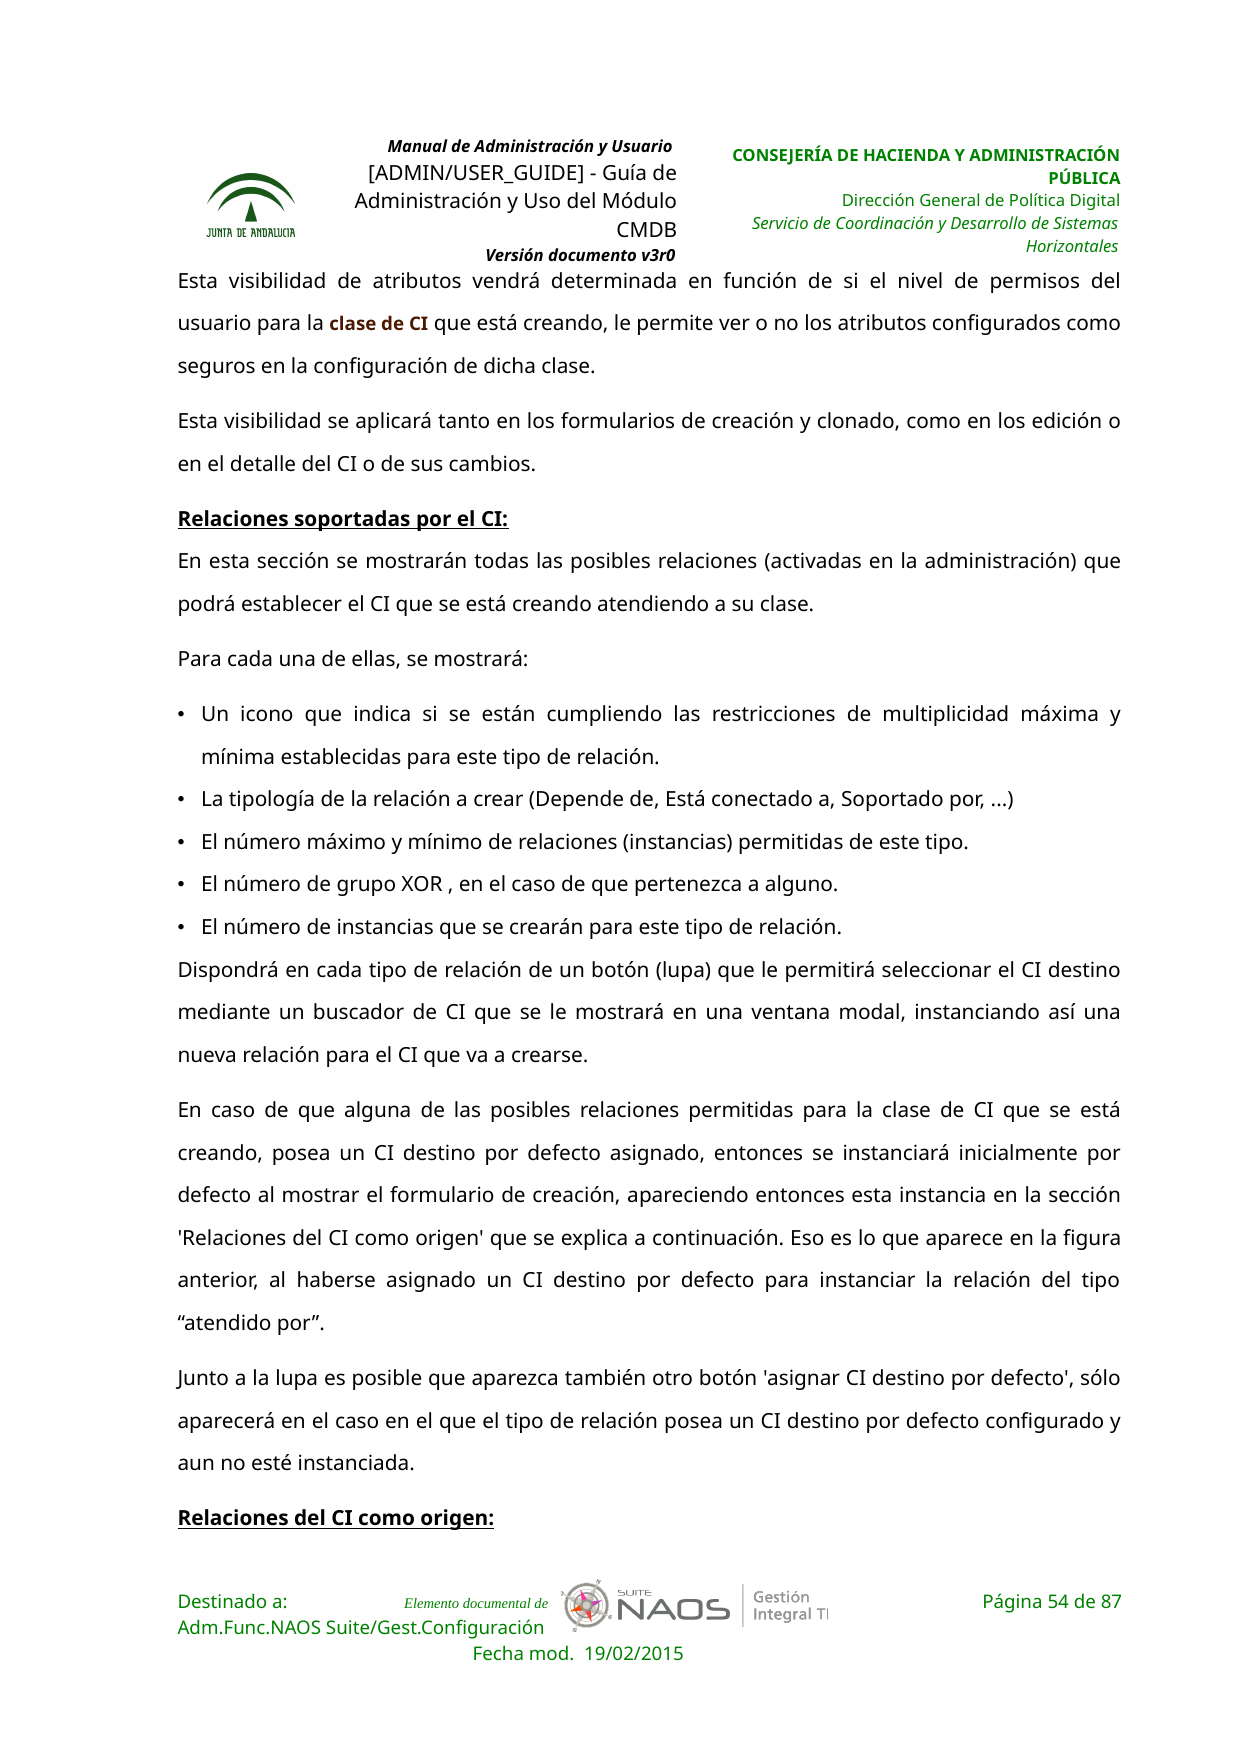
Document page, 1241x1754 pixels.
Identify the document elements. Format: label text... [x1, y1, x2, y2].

picture [201, 173, 298, 241]
list El número de grupo XOR , en el caso de que pertenezca a alguno. [177, 869, 1122, 898]
list El número máximo y mínimo de relaciones (instancias) permitidas de este tipo. [177, 827, 1122, 855]
text Esta visibilidad de atributos vendrá determinada en función de si el nivel de permisos del usuario para la clase de CI que está creando, le permite ver o no los atributos configurados como seguros en la configuración de dicha clase. [177, 266, 1122, 379]
text Junto a la lupa es posible que aparezca también otro botón 'asignar CI destino por defecto', sólo aparecerá en el caso en el que el tipo de relación posea un CI destino por defecto configurado y aun no esté instanciada. [177, 1363, 1122, 1477]
list La tipología de la relación a crear (Depende de, Está conectado a, Soportado por, ...) [177, 784, 1122, 813]
list Un icono que indica si se están cumpliendo las restricciones de multiplicidad máxima y mínima establecidas para este tipo de relación. [177, 699, 1122, 770]
picture [560, 1579, 829, 1632]
text En esta sección se mostrarán todas las posibles relaciones (activadas en la administración) que podrá establecer el CI que se está creando atendiendo a su clase. [177, 546, 1122, 617]
text Para cada una de ellas, se mostrará: [177, 644, 1122, 672]
text Relaciones del CI como origen: [177, 1503, 1122, 1532]
list El número de instancias que se crearán para este tipo de relación. [177, 912, 1122, 941]
text Dispondrá en cada tipo de relación de un botón (lupa) que le permitirá seleccionar el CI destino mediante un buscador de CI que se le mostrará en una ventana modal, instanciando así una nueva relación para el CI que va a crearse. [177, 955, 1122, 1068]
text En caso de que alguna de las posibles relaciones permitidas para la clase de CI que se está creando, posea un CI destino por defecto asignado, entonces se instanciará inicialmente por defecto al mostrar el formulario de creación, apareciendo entonces esta instancia en la sección 'Relaciones del CI como origen' que se explica a continuación. Eso es lo que aparece en la figura anterior, al haberse asignado un CI destino por defecto para instanciar la relación del tipo “atendido por”. [177, 1095, 1122, 1337]
text Relaciones soportadas por el CI: [177, 504, 1122, 532]
text Esta visibilidad se aplicará tanto en los formularios de creación y clonado, como en los edición o en el detalle del CI o de sus cambios. [177, 406, 1122, 477]
